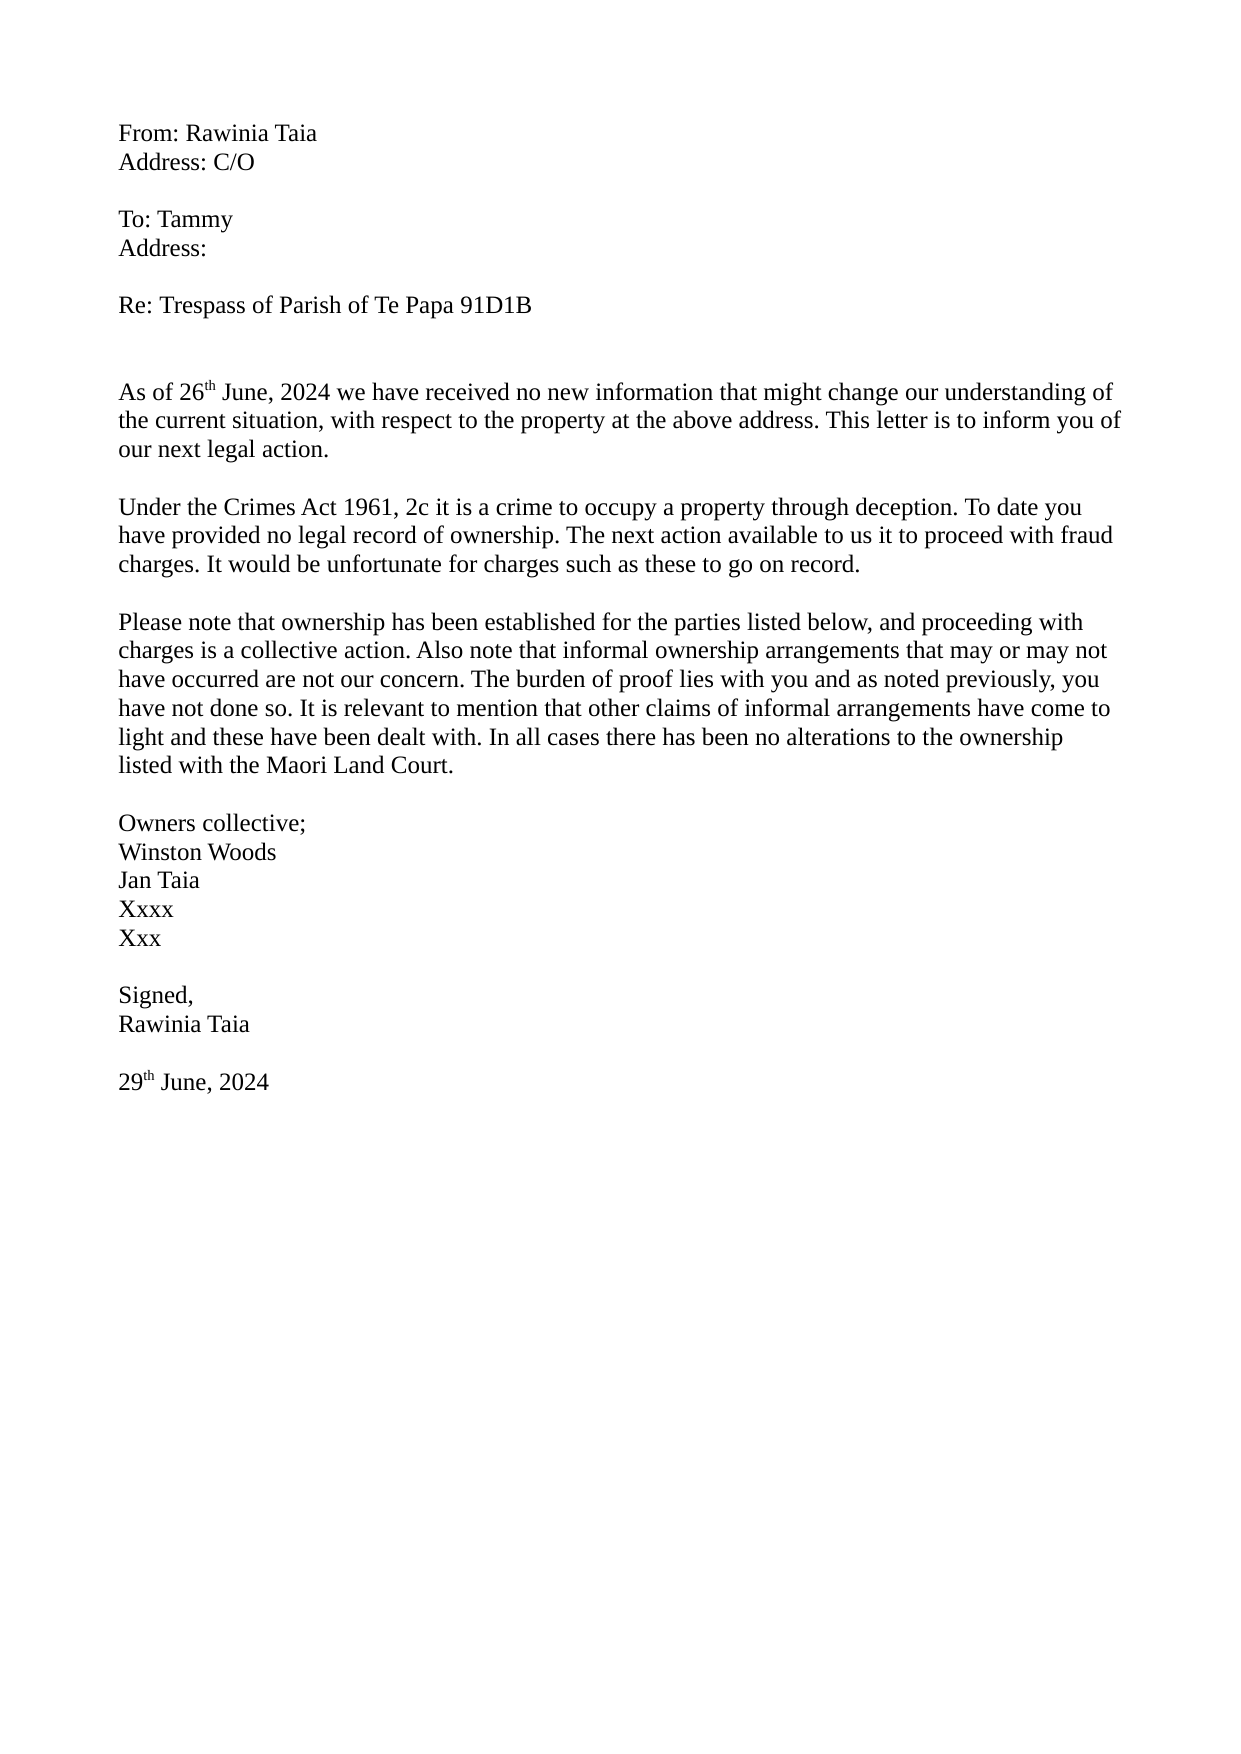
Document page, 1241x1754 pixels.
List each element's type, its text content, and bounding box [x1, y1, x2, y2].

text Address: C/O [118, 147, 1122, 176]
text Xxxx [118, 894, 1122, 923]
text Rawinia Taia [118, 1009, 1122, 1038]
text 29th June, 2024 [118, 1067, 1122, 1096]
text Address: [118, 233, 1122, 262]
text Jan Taia [118, 866, 1122, 894]
text Please note that ownership has been established for the parties listed below, and proceeding with charges is a collective action. Also note that informal ownership arrangements that may or may not have occurred are not our concern. The burden of proof lies with you and as noted previously, you have not done so. It is relevant to mention that other claims of informal arrangements have come to light and these have been dealt with. In all cases there has been no alterations to the ownership listed with the Maori Land Court. [118, 607, 1122, 779]
text Re: Trespass of Parish of Te Papa 91D1B [118, 291, 1122, 319]
text To: Tammy [118, 204, 1122, 233]
text Signed, [118, 981, 1122, 1009]
text From: Rawinia Taia [118, 118, 1122, 147]
text As of 26th June, 2024 we have received no new information that might change our understanding of the current situation, with respect to the property at the above address. This letter is to inform you of our next legal action. [118, 377, 1122, 463]
text Owners collective; [118, 808, 1122, 837]
text Xxx [118, 923, 1122, 952]
text Under the Crimes Act 1961, 2c it is a crime to occupy a property through deception. To date you have provided no legal record of ownership. The next action available to us it to proceed with fraud charges. It would be unfortunate for charges such as these to go on record. [118, 492, 1122, 578]
text Winston Woods [118, 837, 1122, 866]
